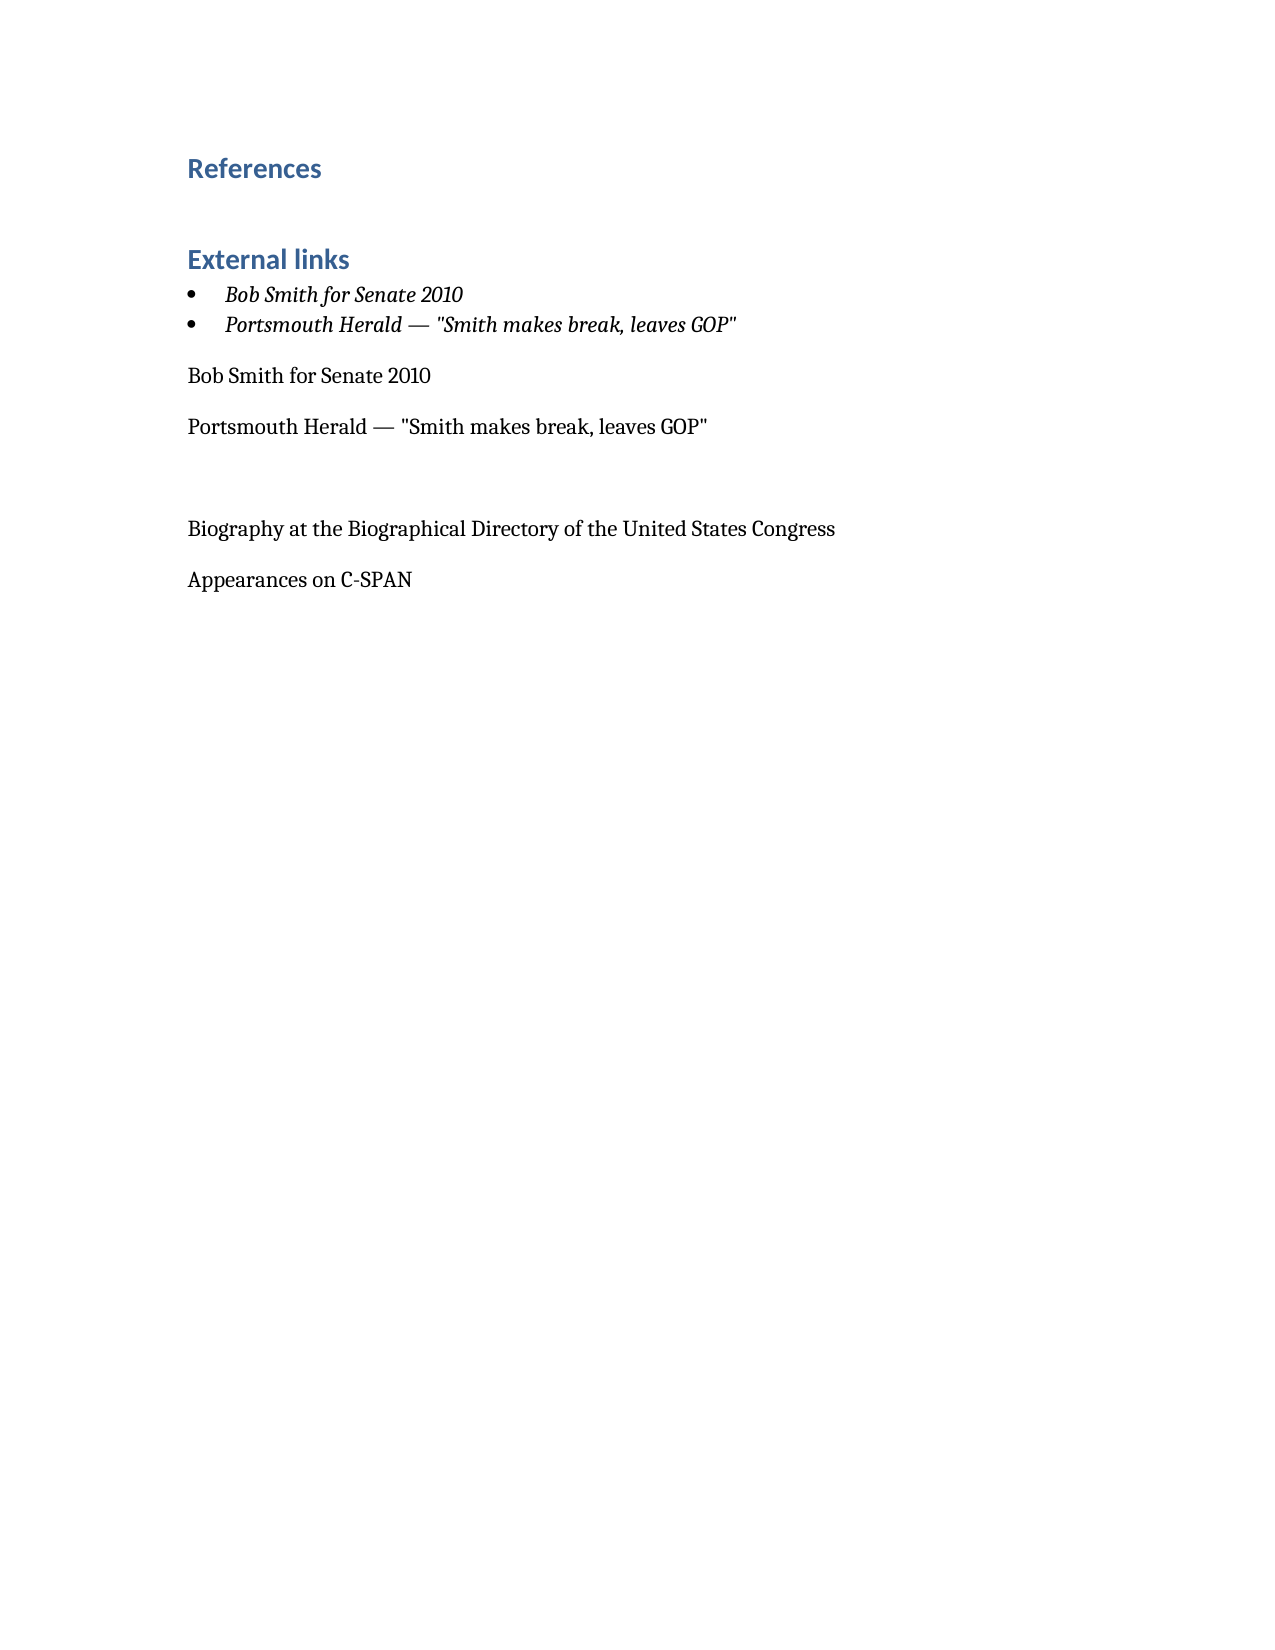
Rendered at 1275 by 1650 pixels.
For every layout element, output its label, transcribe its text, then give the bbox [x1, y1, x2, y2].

text Bob Smith for Senate 2010 [187, 363, 1087, 389]
list Portsmouth Herald — "Smith makes break, leaves GOP" [187, 312, 1087, 338]
text Portsmouth Herald — "Smith makes break, leaves GOP" [187, 414, 1087, 441]
text Appearances on C-SPAN [187, 567, 1087, 594]
subtitle References [187, 150, 1087, 186]
text Biography at the Biographical Directory of the United States Congress [187, 516, 1087, 543]
subtitle External links [187, 241, 1087, 277]
list Bob Smith for Senate 2010 [187, 282, 1087, 308]
